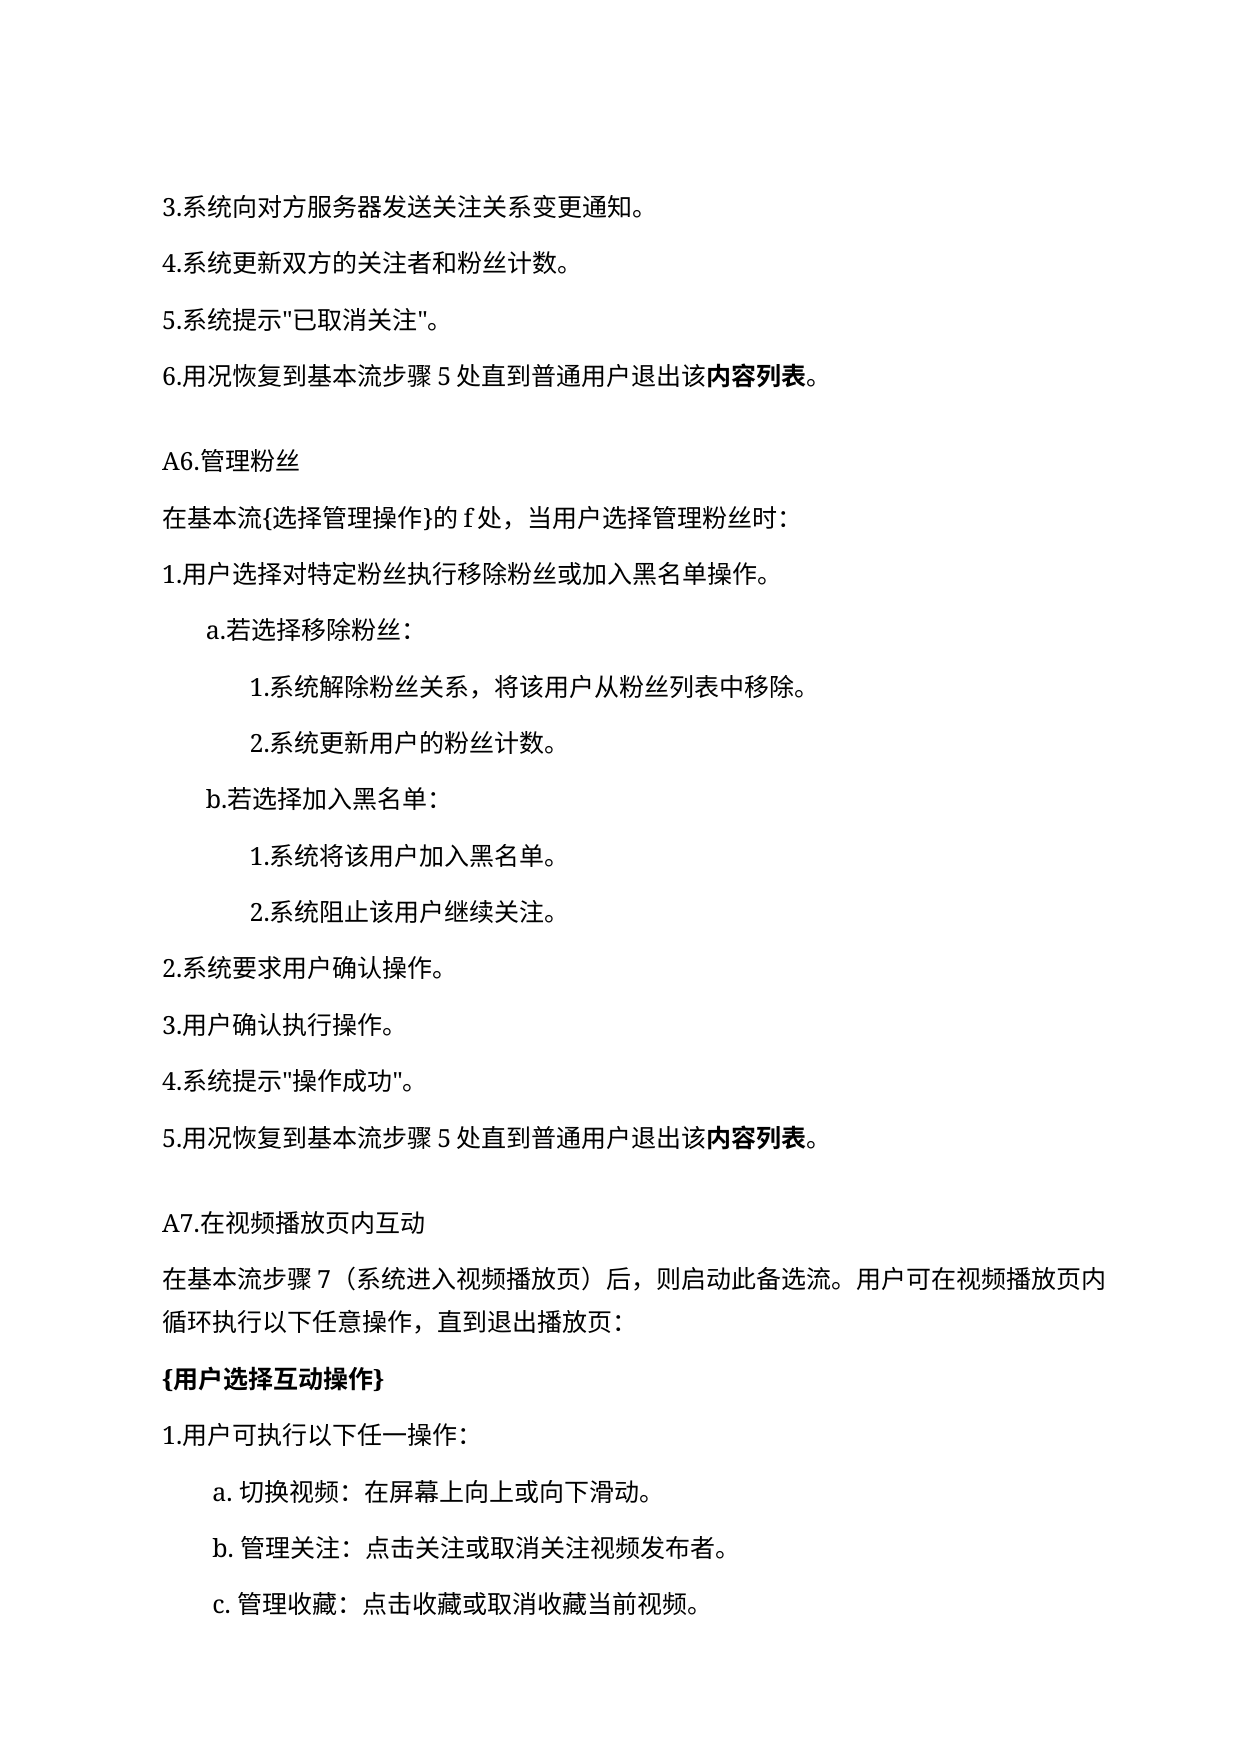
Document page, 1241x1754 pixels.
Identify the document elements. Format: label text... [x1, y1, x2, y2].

text a.若选择移除粉丝： [118, 611, 1122, 647]
text 2.系统更新用户的粉丝计数。 [118, 723, 1122, 760]
text 1.系统解除粉丝关系，将该用户从粉丝列表中移除。 [118, 667, 1122, 703]
text {用户选择互动操作} [118, 1359, 1122, 1396]
text a. 切换视频：在屏幕上向上或向下滑动。 [118, 1472, 1122, 1508]
text 在基本流{选择管理操作}的f处，当用户选择管理粉丝时： [118, 498, 1122, 534]
text 3.系统向对方服务器发送关注关系变更通知。 [118, 188, 1122, 224]
text A6.管理粉丝 [118, 442, 1122, 478]
text A7.在视频播放页内互动 [118, 1203, 1122, 1239]
text 4.系统提示"操作成功"。 [118, 1062, 1122, 1098]
text 6.用况恢复到基本流步骤5处直到普通用户退出该内容列表。 [118, 357, 1122, 393]
text b. 管理关注：点击关注或取消关注视频发布者。 [118, 1528, 1122, 1564]
text 3.用户确认执行操作。 [118, 1005, 1122, 1042]
text 5.用况恢复到基本流步骤5处直到普通用户退出该内容列表。 [118, 1118, 1122, 1154]
text 2.系统阻止该用户继续关注。 [118, 893, 1122, 929]
text c. 管理收藏：点击收藏或取消收藏当前视频。 [118, 1585, 1122, 1621]
text 2.系统要求用户确认操作。 [118, 949, 1122, 985]
text 5.系统提示"已取消关注"。 [118, 300, 1122, 337]
text 在基本流步骤7（系统进入视频播放页）后，则启动此备选流。用户可在视频播放页内 循环执行以下任意操作，直到退出播放页： [118, 1259, 1122, 1339]
text 4.系统更新双方的关注者和粉丝计数。 [118, 244, 1122, 280]
text b.若选择加入黑名单： [118, 780, 1122, 816]
text 1.用户可执行以下任一操作： [118, 1416, 1122, 1452]
text 1.用户选择对特定粉丝执行移除粉丝或加入黑名单操作。 [118, 554, 1122, 591]
text 1.系统将该用户加入黑名单。 [118, 836, 1122, 872]
